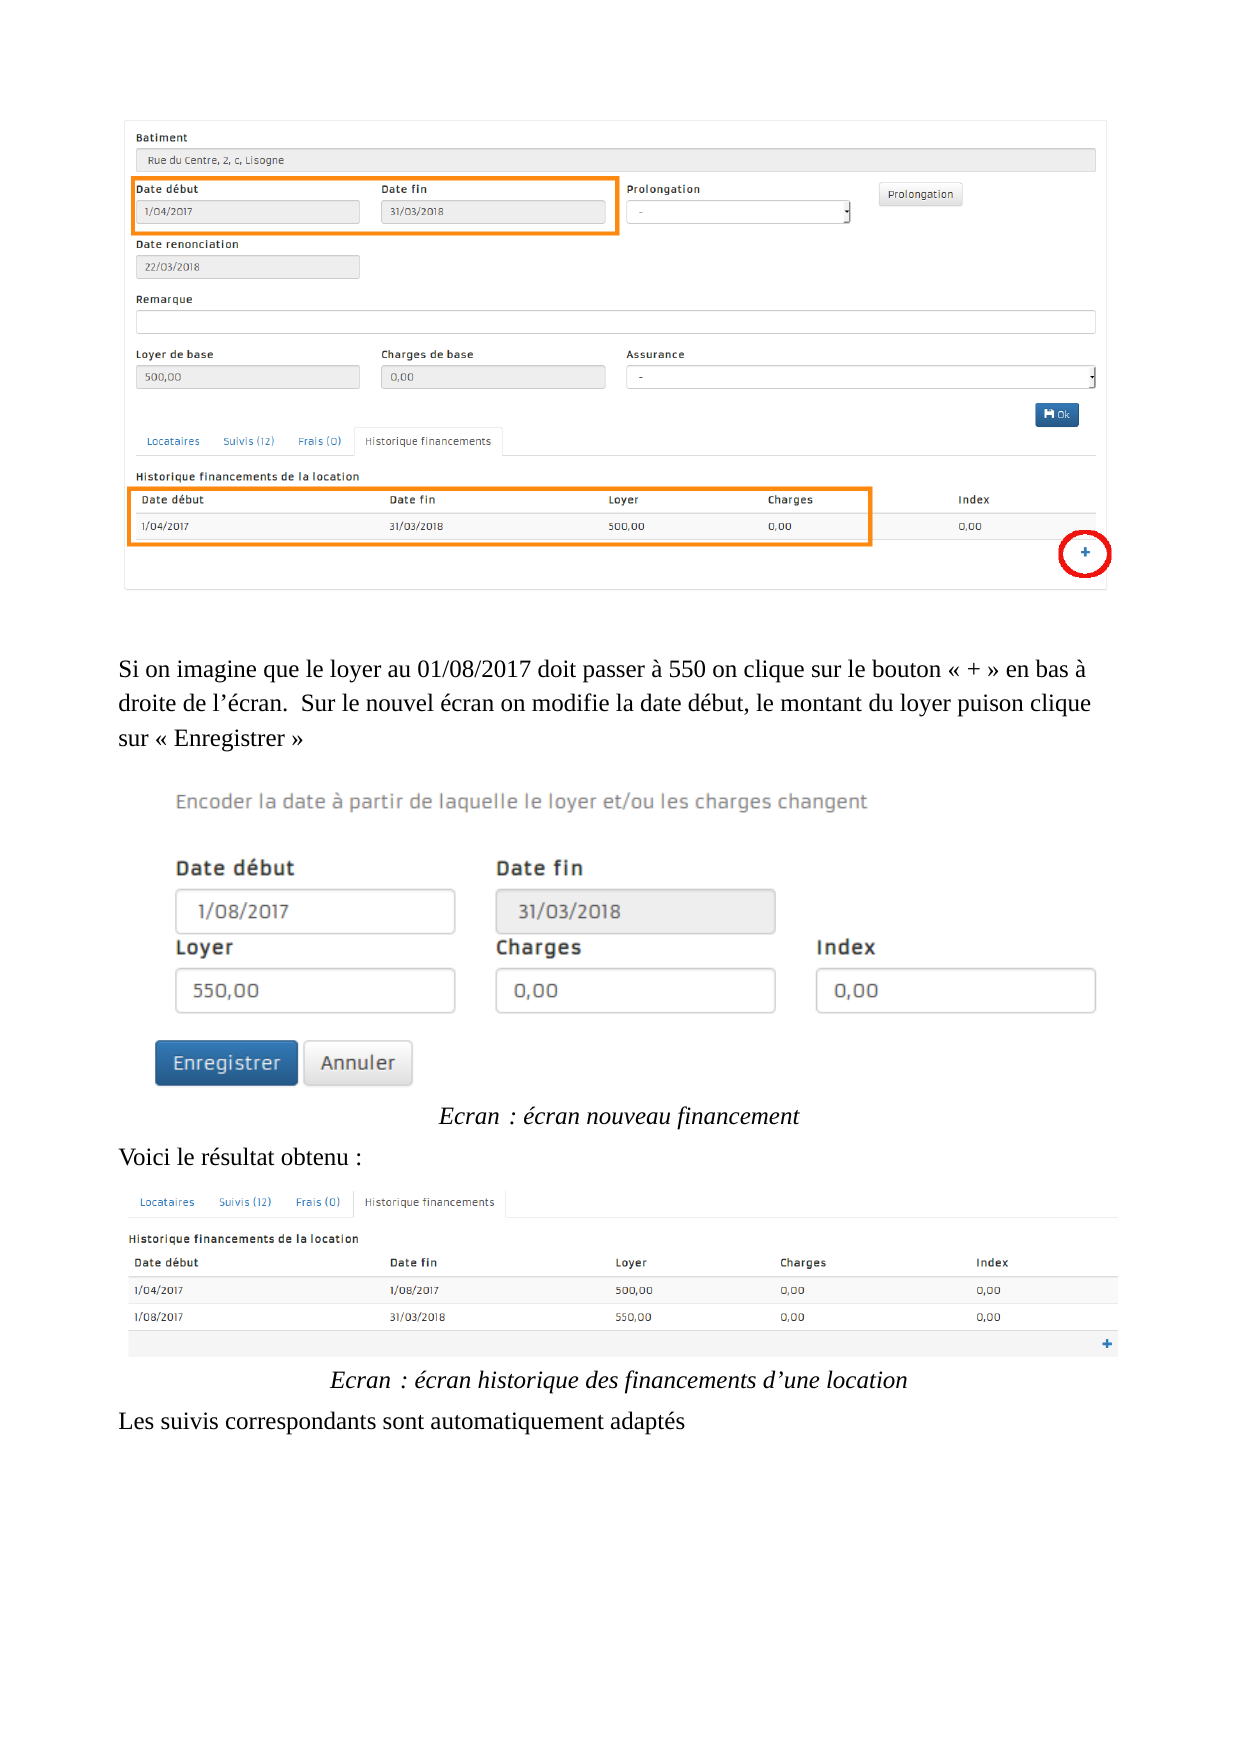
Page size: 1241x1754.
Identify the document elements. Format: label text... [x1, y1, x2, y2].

text Ecran : écran historique des financements d’une location [118, 1366, 1122, 1394]
picture [118, 118, 1123, 600]
text Si on imagine que le loyer au 01/08/2017 doit passer à 550 on clique sur le bouton « + » en bas à droite de l’écran. Sur le nouvel écran on modifie la date début, le montant du loyer puison clique sur « Enregistrer » [118, 654, 1122, 752]
text Les suivis correspondants sont automatiquement adaptés [118, 1406, 1122, 1435]
text Voici le résultat obtenu : [118, 1142, 1122, 1171]
picture [118, 772, 1123, 1102]
text Ecran : écran nouveau financement [118, 1102, 1122, 1130]
picture [118, 1191, 1123, 1366]
